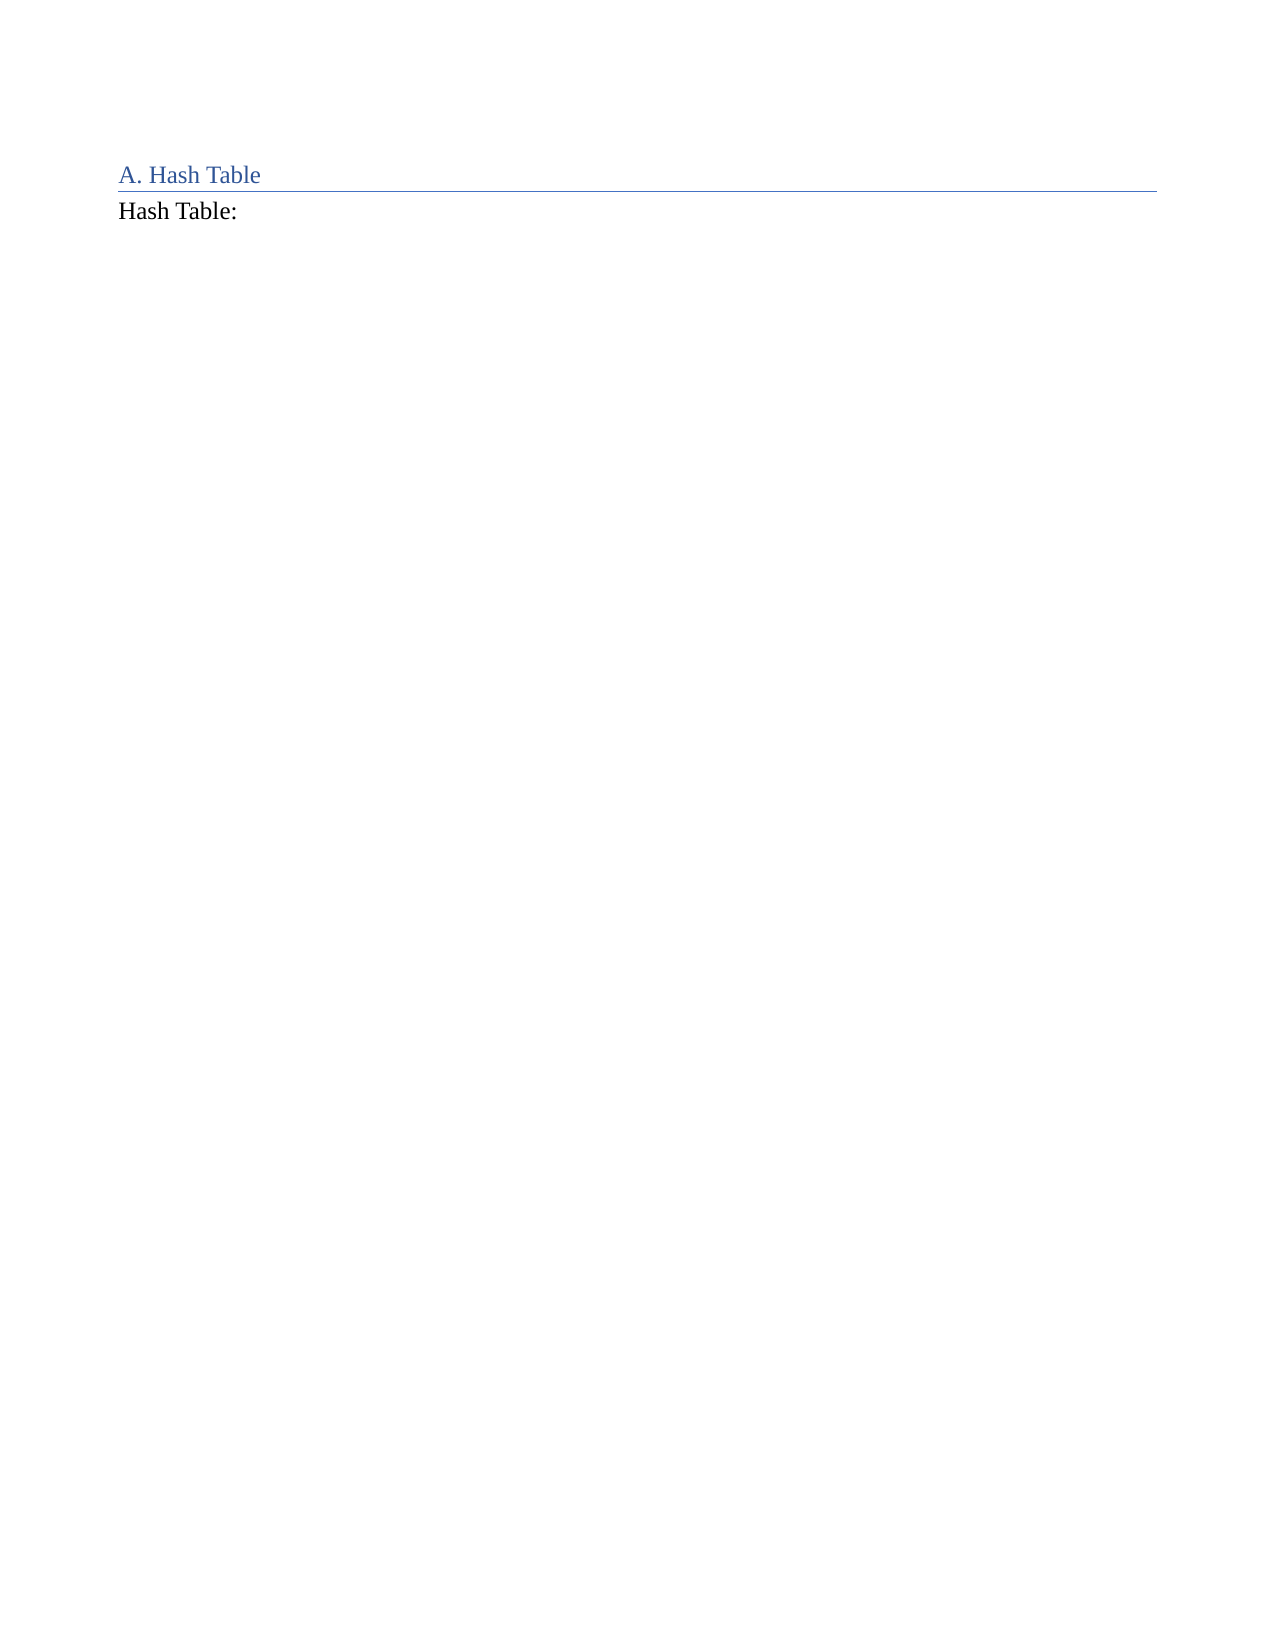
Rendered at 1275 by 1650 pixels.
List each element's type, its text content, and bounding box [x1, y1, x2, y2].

text Hash Table: [118, 196, 1157, 224]
subtitle A. Hash Table [118, 160, 1157, 191]
